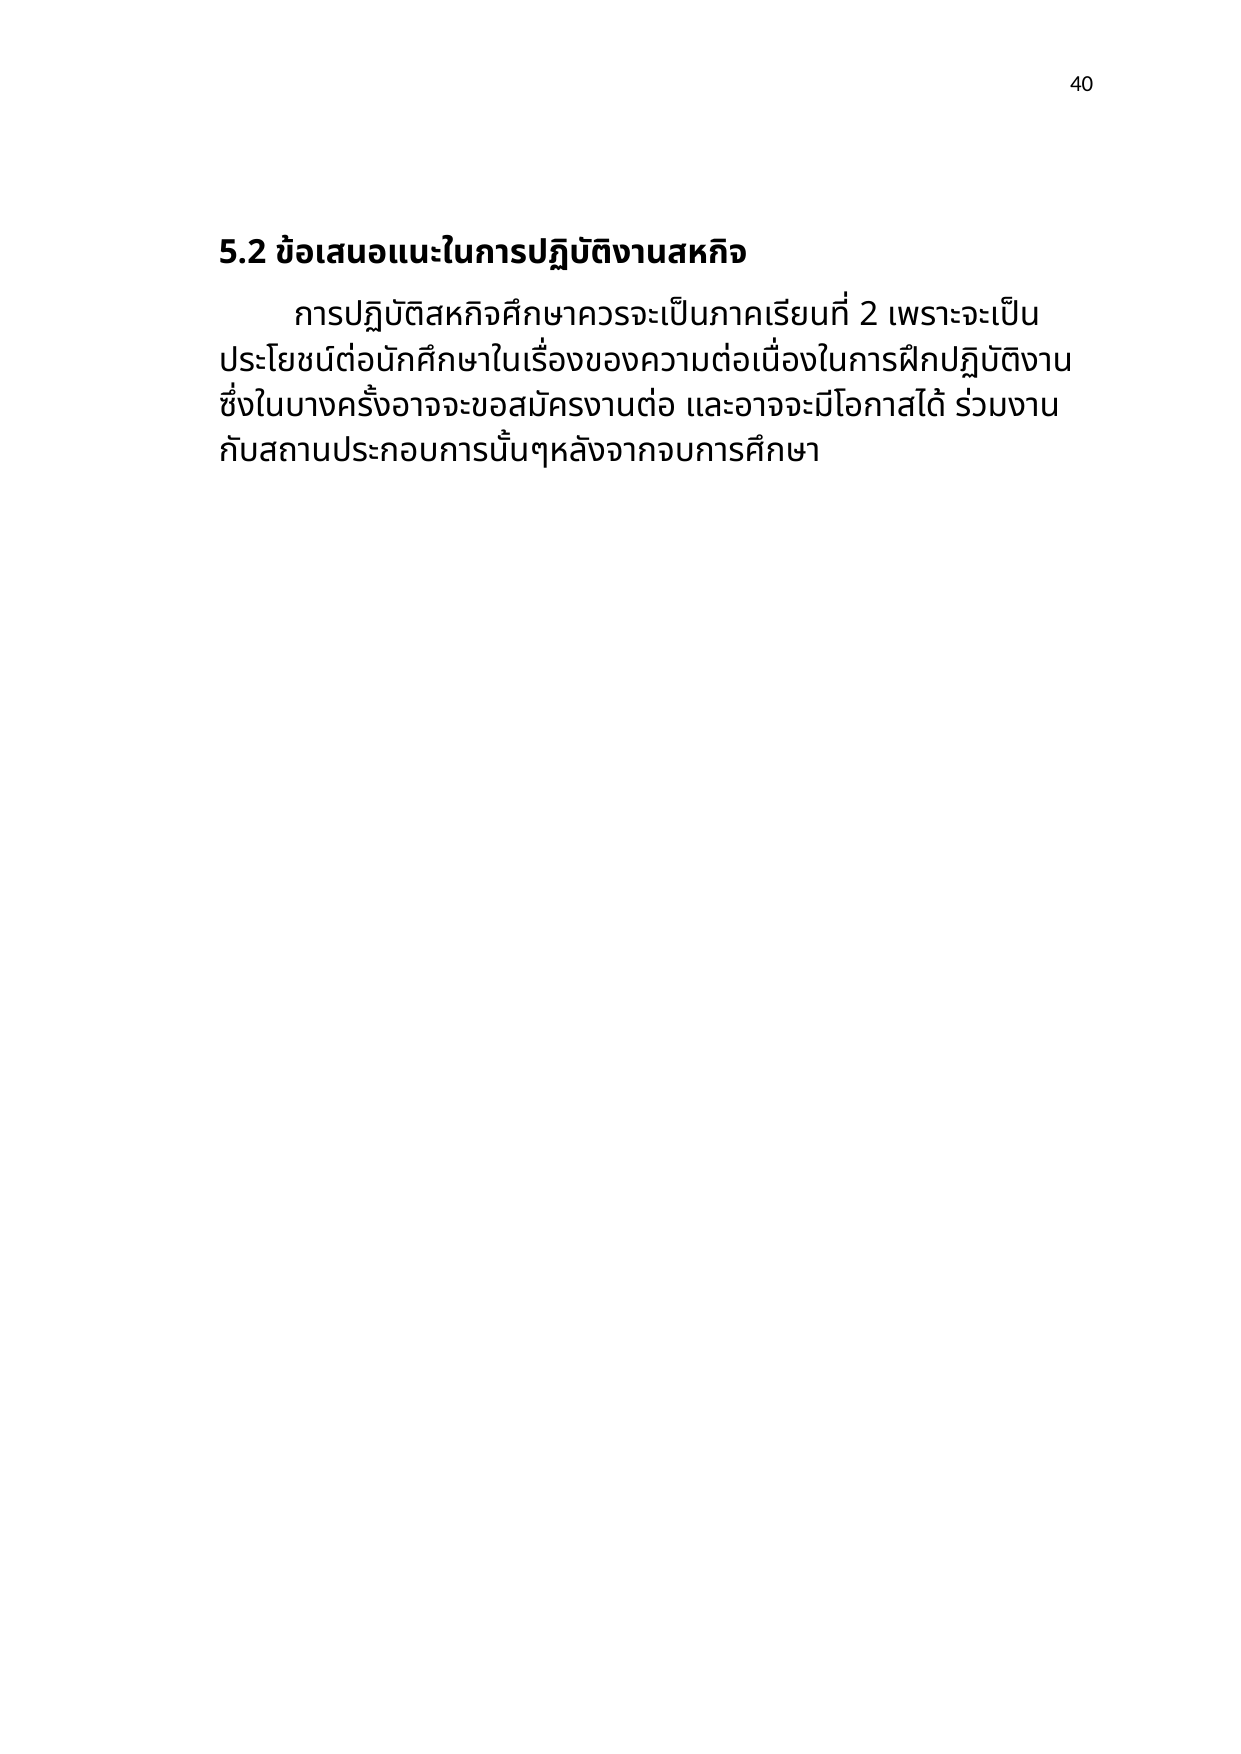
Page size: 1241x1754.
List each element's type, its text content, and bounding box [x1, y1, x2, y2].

subtitle 5.2 ข้อเสนอแนะในการปฏิบัติงานสหกิจ [218, 227, 1087, 273]
text การปฏิบัติสหกิจศึกษาควรจะเป็นภาคเรียนที่ 2 เพราะจะเป็นประโยชน์ต่อนักศึกษาในเรื่องของความต่อเนื่องในการฝึกปฏิบัติงานซึ่งในบางครั้งอาจจะขอสมัครงานต่อ และอาจจะมีโอกาสได้ ร่วมงานกับสถานประกอบการนั้นๆหลังจากจบการศึกษา [218, 290, 1087, 472]
